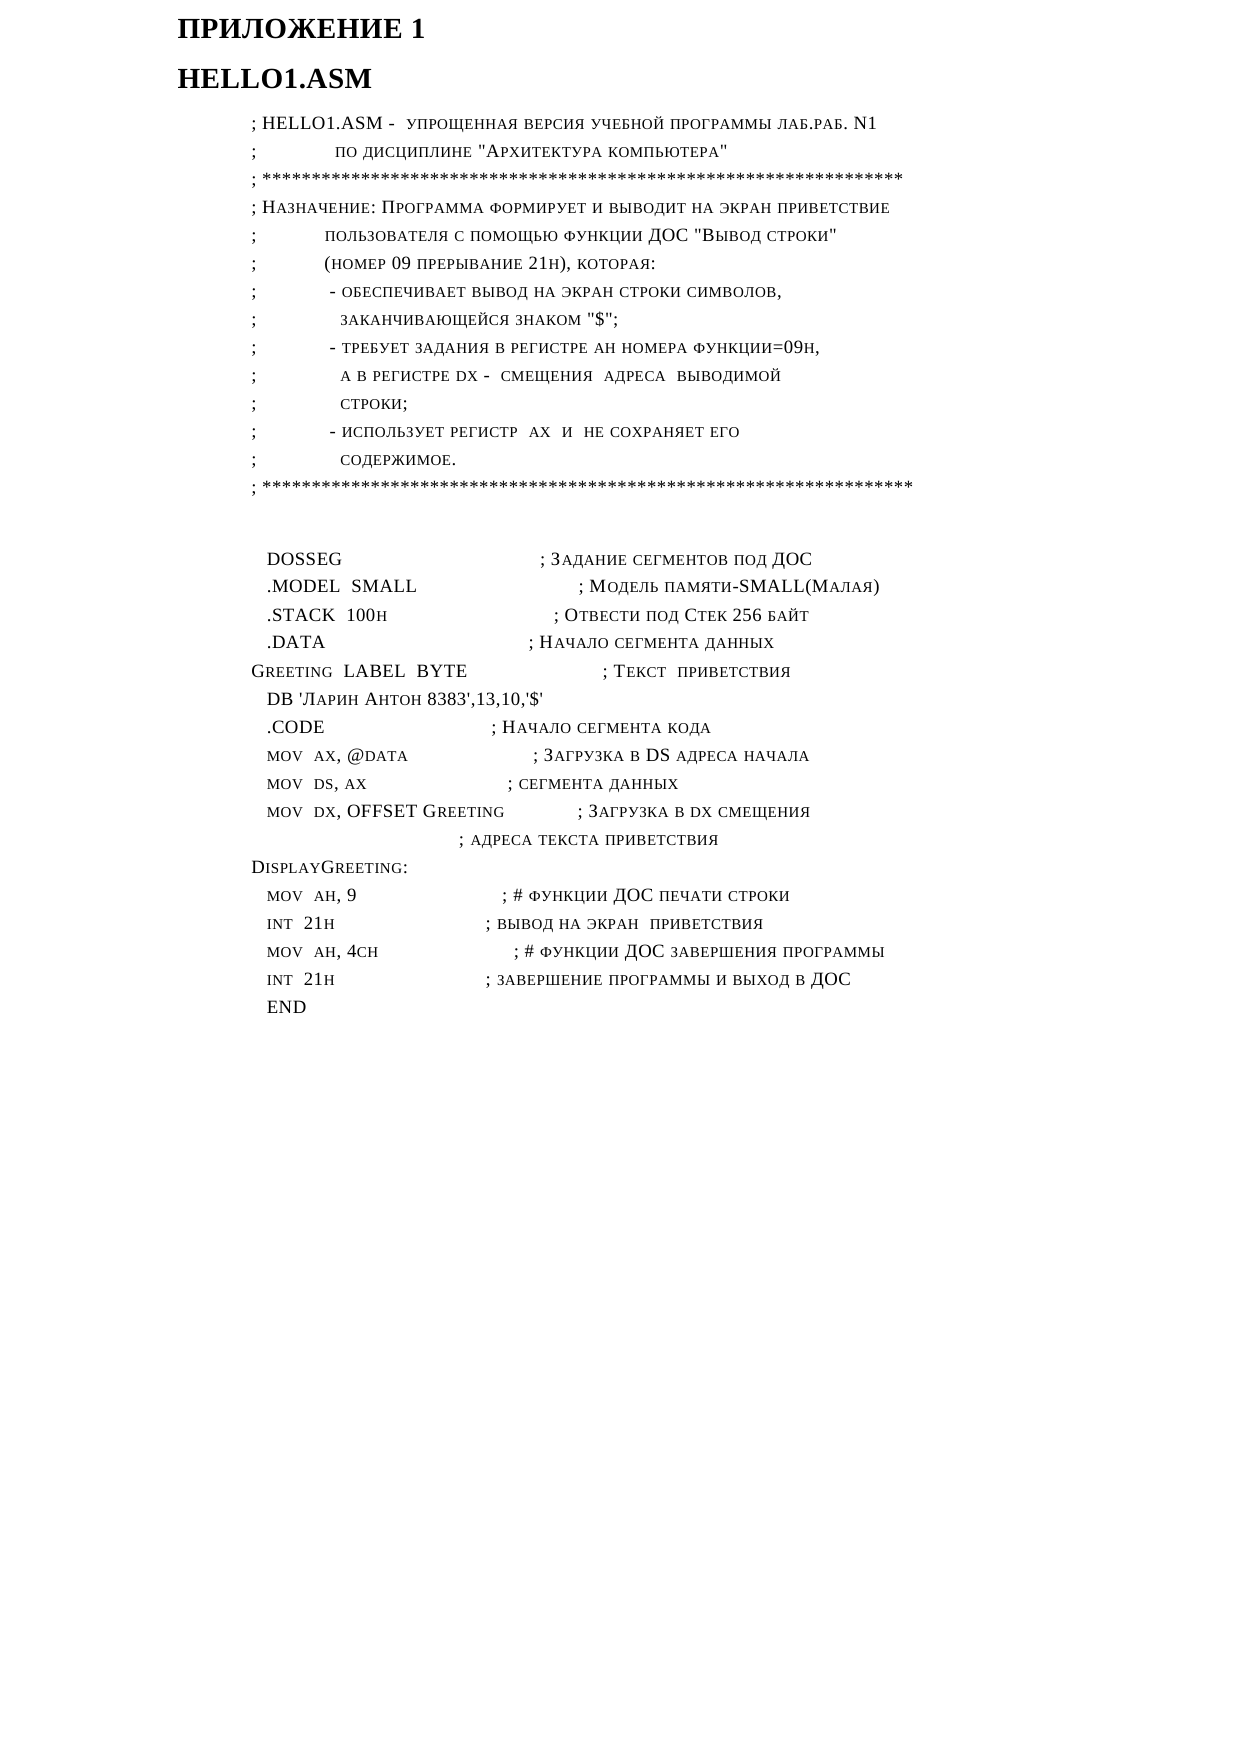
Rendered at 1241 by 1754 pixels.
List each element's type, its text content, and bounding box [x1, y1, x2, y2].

text ; пользователя с помощью функции ДОС "Вывод строки" [177, 224, 1181, 245]
text mov dx, OFFSET Greeting ; Загрузка в dx смещения [177, 799, 1181, 821]
text .CODE ; Начало сегмента кода [177, 716, 1181, 737]
text ; Назначение: Программа формирует и выводит на экран приветствие [177, 196, 1181, 217]
text ; - требует задания в регистре ah номера функции=09h, [177, 336, 1181, 357]
text Greeting LABEL BYTE ; Текст приветствия [177, 659, 1181, 681]
text .MODEL SMALL ; Модель памяти-SMALL(Малая) [177, 575, 1181, 597]
text ; ***************************************************************** [177, 168, 1181, 189]
text ; (номер 09 прерывание 21h), которая: [177, 252, 1181, 273]
text DisplayGreeting: [177, 856, 1181, 877]
text int 21h ; вывод на экран приветствия [177, 912, 1181, 933]
text ; - обеспечивает вывод на экран строки символов, [177, 280, 1181, 301]
text ; строки; [177, 392, 1181, 413]
text ; ****************************************************************** [177, 476, 1181, 497]
text mov ah, 4ch ; # функции ДОС завершения программы [177, 940, 1181, 961]
text DOSSEG ; Задание сегментов под ДОС [177, 547, 1181, 569]
text ; HELLO1.ASM - упрощенная версия учебной программы лаб.раб. N1 [177, 112, 1181, 133]
text .STACK 100h ; Отвести под Стек 256 байт [177, 603, 1181, 625]
text mov ds, ax ; сегмента данных [177, 772, 1181, 793]
text HELLO1.ASM [177, 61, 1181, 95]
text ; - использует регистр ax и не сохраняет его [177, 420, 1181, 441]
text Приложение 1 [177, 11, 1181, 44]
text ; заканчивающейся знаком "$"; [177, 308, 1181, 329]
text mov ax, @data ; Загрузка в DS адреса начала [177, 743, 1181, 765]
text .DATA ; Начало сегмента данных [177, 631, 1181, 653]
text DB 'Ларин Антон 8383',13,10,'$' [177, 687, 1181, 709]
text ; адреса текста приветствия [177, 828, 1181, 849]
text END [177, 996, 1181, 1017]
text ; содержимое. [177, 448, 1181, 469]
text mov ah, 9 ; # функции ДОС печати строки [177, 884, 1181, 905]
text int 21h ; завершение программы и выход в ДОС [177, 968, 1181, 989]
text ; по дисциплине "Архитектура компьютера" [177, 139, 1181, 161]
text ; а в регистре dx - смещения адреса выводимой [177, 364, 1181, 385]
